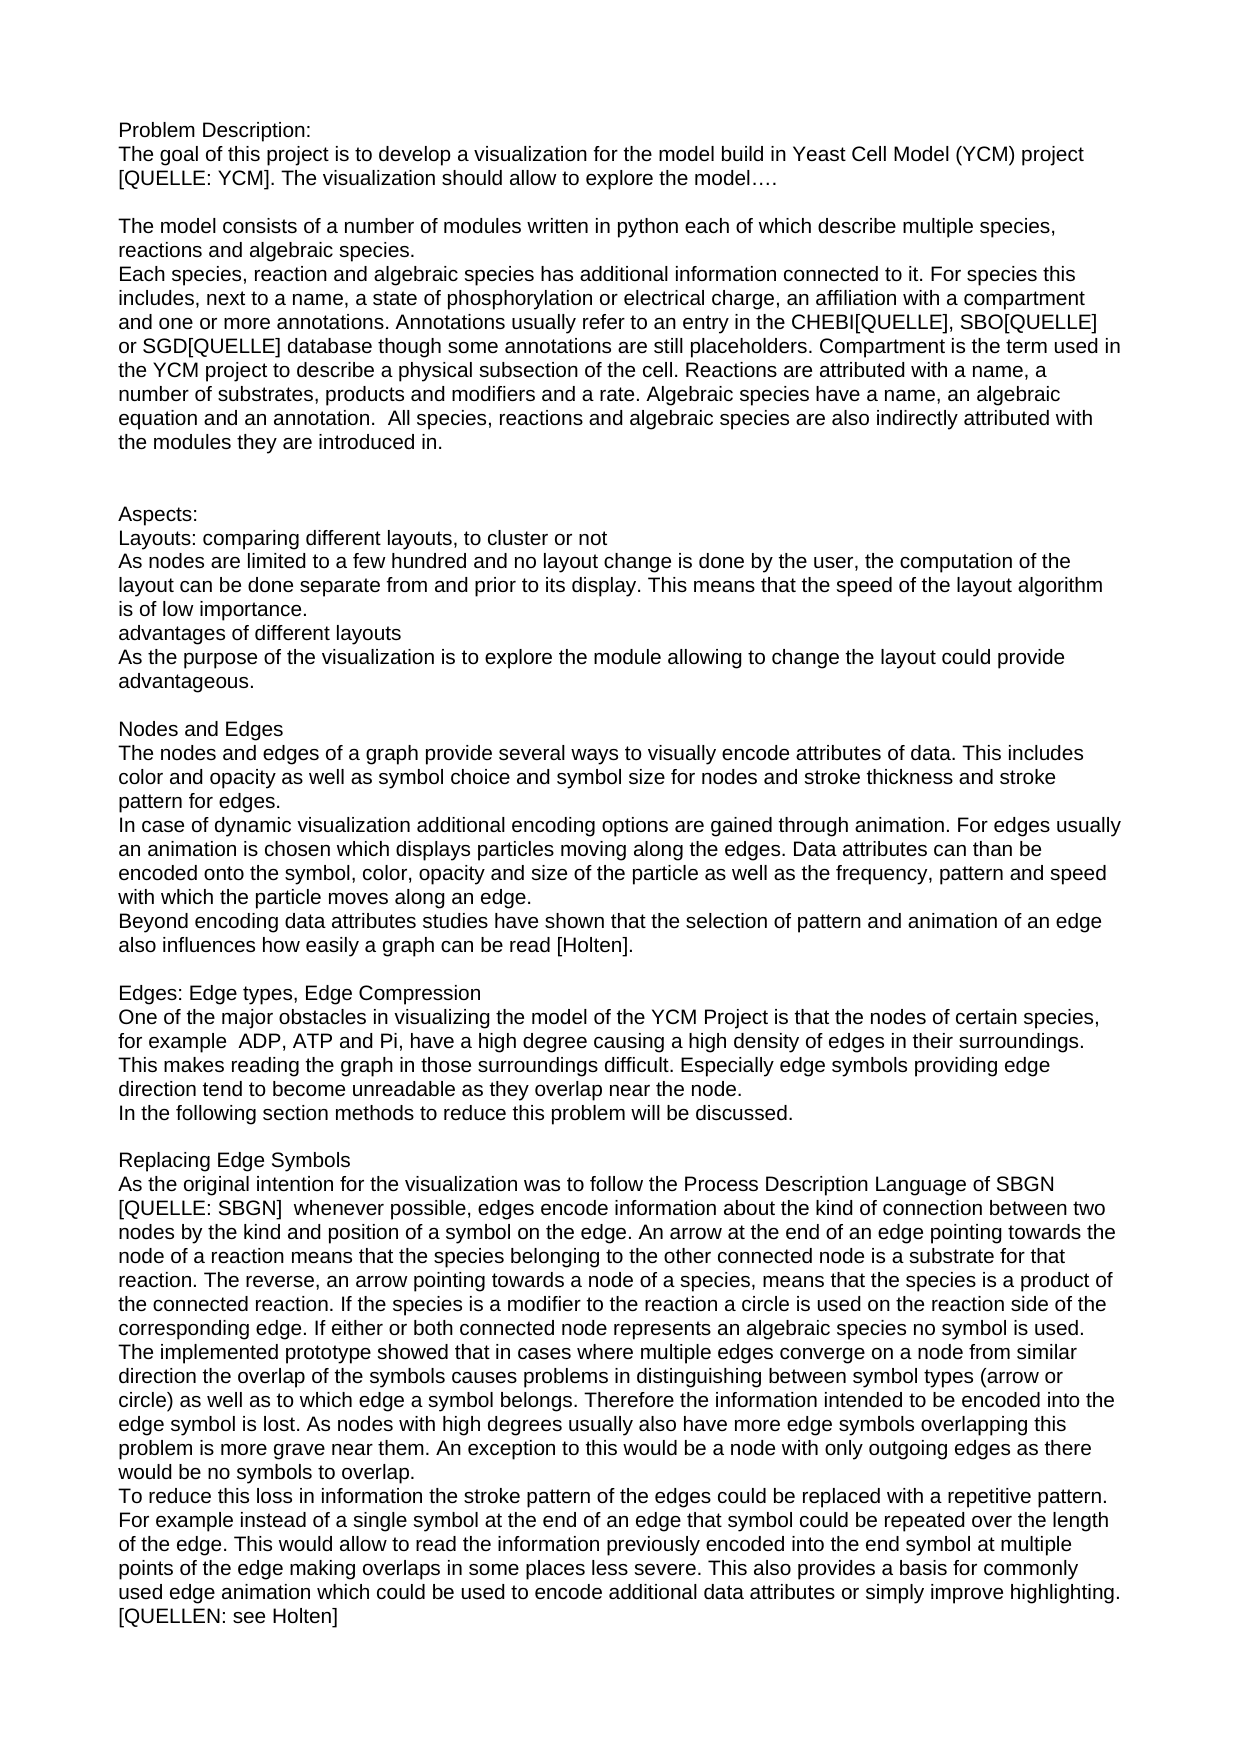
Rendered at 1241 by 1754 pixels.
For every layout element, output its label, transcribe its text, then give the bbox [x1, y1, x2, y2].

text Beyond encoding data attributes studies have shown that the selection of pattern and animation of an edge also influences how easily a graph can be read [Holten]. [118, 909, 1122, 957]
text To reduce this loss in information the stroke pattern of the edges could be replaced with a repetitive pattern. For example instead of a single symbol at the end of an edge that symbol could be repeated over the length of the edge. This would allow to read the information previously encoded into the end symbol at multiple points of the edge making overlaps in some places less severe. This also provides a basis for commonly used edge animation which could be used to encode additional data attributes or simply improve highlighting.[QUELLEN: see Holten] [118, 1484, 1122, 1627]
text The goal of this project is to develop a visualization for the model build in Yeast Cell Model (YCM) project [QUELLE: YCM]. The visualization should allow to explore the model…. [118, 142, 1122, 190]
text Edges: Edge types, Edge Compression [118, 981, 1122, 1004]
text As the purpose of the visualization is to explore the module allowing to change the layout could provide advantageous. [118, 645, 1122, 693]
text The nodes and edges of a graph provide several ways to visually encode attributes of data. This includes color and opacity as well as symbol choice and symbol size for nodes and stroke thickness and stroke pattern for edges. [118, 741, 1122, 813]
text Nodes and Edges [118, 717, 1122, 741]
text The implemented prototype showed that in cases where multiple edges converge on a node from similar direction the overlap of the symbols causes problems in distinguishing between symbol types (arrow or circle) as well as to which edge a symbol belongs. Therefore the information intended to be encoded into the edge symbol is lost. As nodes with high degrees usually also have more edge symbols overlapping this problem is more grave near them. An exception to this would be a node with only outgoing edges as there would be no symbols to overlap. [118, 1340, 1122, 1484]
text Problem Description: [118, 118, 1122, 142]
text Replacing Edge Symbols [118, 1148, 1122, 1172]
text In case of dynamic visualization additional encoding options are gained through animation. For edges usually an animation is chosen which displays particles moving along the edges. Data attributes can than be encoded onto the symbol, color, opacity and size of the particle as well as the frequency, pattern and speed with which the particle moves along an edge. [118, 813, 1122, 909]
text As nodes are limited to a few hundred and no layout change is done by the user, the computation of the layout can be done separate from and prior to its display. This means that the speed of the layout algorithm is of low importance. [118, 549, 1122, 621]
text As the original intention for the visualization was to follow the Process Description Language of SBGN [QUELLE: SBGN] whenever possible, edges encode information about the kind of connection between two nodes by the kind and position of a symbol on the edge. An arrow at the end of an edge pointing towards the node of a reaction means that the species belonging to the other connected node is a substrate for that reaction. The reverse, an arrow pointing towards a node of a species, means that the species is a product of the connected reaction. If the species is a modifier to the reaction a circle is used on the reaction side of the corresponding edge. If either or both connected node represents an algebraic species no symbol is used. [118, 1172, 1122, 1340]
text In the following section methods to reduce this problem will be discussed. [118, 1100, 1122, 1124]
text Layouts: comparing different layouts, to cluster or not [118, 525, 1122, 549]
text The model consists of a number of modules written in python each of which describe multiple species, reactions and algebraic species. [118, 214, 1122, 262]
text Each species, reaction and algebraic species has additional information connected to it. For species this includes, next to a name, a state of phosphorylation or electrical charge, an affiliation with a compartment and one or more annotations. Annotations usually refer to an entry in the CHEBI[QUELLE], SBO[QUELLE] or SGD[QUELLE] database though some annotations are still placeholders. Compartment is the term used in the YCM project to describe a physical subsection of the cell. Reactions are attributed with a name, a number of substrates, products and modifiers and a rate. Algebraic species have a name, an algebraic equation and an annotation. All species, reactions and algebraic species are also indirectly attributed with the modules they are introduced in. [118, 262, 1122, 453]
text Aspects: [118, 501, 1122, 525]
text advantages of different layouts [118, 621, 1122, 645]
text One of the major obstacles in visualizing the model of the YCM Project is that the nodes of certain species, for example ADP, ATP and Pi, have a high degree causing a high density of edges in their surroundings. This makes reading the graph in those surroundings difficult. Especially edge symbols providing edge direction tend to become unreadable as they overlap near the node. [118, 1004, 1122, 1100]
